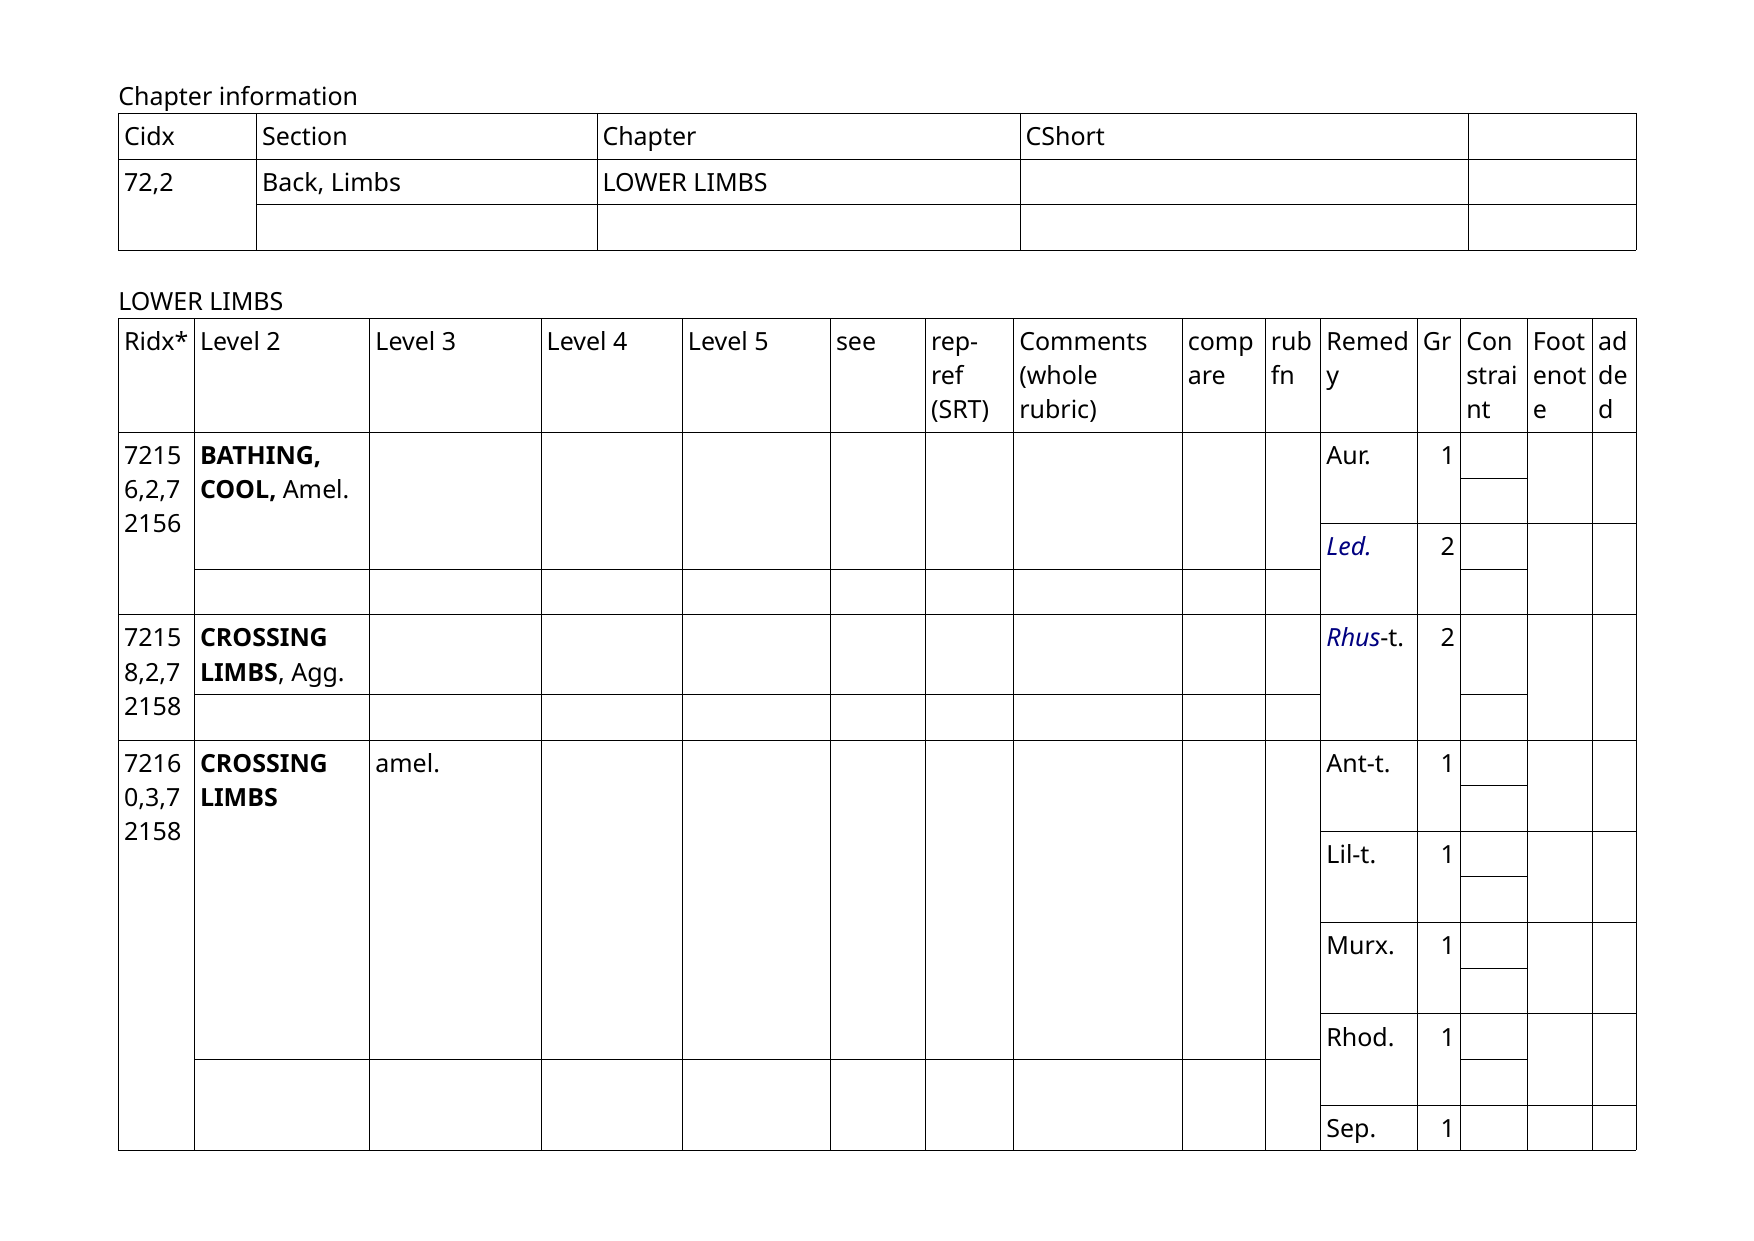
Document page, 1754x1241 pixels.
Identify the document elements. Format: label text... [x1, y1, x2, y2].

table_header [1469, 114, 1636, 158]
table_cell 1 [1418, 923, 1460, 1013]
table_cell 72160,3,72158 [119, 741, 194, 1150]
table_cell [1266, 695, 1320, 739]
table_cell [370, 695, 541, 739]
table_cell [831, 433, 925, 569]
table_cell [1183, 570, 1265, 614]
table_cell [1528, 615, 1592, 739]
table_cell crossing limbs, Agg. [195, 615, 369, 694]
table_cell [1021, 160, 1468, 204]
table_cell [1461, 786, 1527, 831]
table_cell [1593, 1014, 1636, 1104]
table_cell [1014, 570, 1182, 614]
table_cell [1461, 1060, 1527, 1104]
table_cell [1528, 1106, 1592, 1150]
table_header Level 2 [195, 319, 369, 432]
table_cell [370, 615, 541, 694]
table_header Remedy [1321, 319, 1417, 432]
table_cell [831, 1060, 925, 1150]
table_header Comments (whole rubric) [1014, 319, 1182, 432]
table_cell [1593, 923, 1636, 1013]
table_cell [1266, 615, 1320, 694]
table_cell [1593, 1106, 1636, 1150]
table_cell [542, 570, 682, 614]
table_cell [1014, 1060, 1182, 1150]
table_cell bathing, cool, Amel. [195, 433, 369, 569]
table_cell Rhod. [1321, 1014, 1417, 1104]
table_cell [1266, 570, 1320, 614]
table_header Section [257, 114, 597, 158]
table_cell [1593, 832, 1636, 922]
table_cell [831, 570, 925, 614]
table_cell [1183, 433, 1265, 569]
table_cell [1469, 205, 1636, 250]
table_cell Sep. [1321, 1106, 1417, 1150]
table_header Constraint [1461, 319, 1527, 432]
text Chapter information [118, 79, 1636, 113]
table_cell [1528, 1014, 1592, 1104]
table_cell [683, 433, 830, 569]
table_header Level 3 [370, 319, 541, 432]
table_cell [195, 570, 369, 614]
table_cell [1528, 433, 1592, 523]
table_cell [1593, 741, 1636, 831]
table_cell [683, 615, 830, 694]
table_cell [1461, 695, 1527, 739]
table_cell [195, 695, 369, 739]
table_cell Murx. [1321, 923, 1417, 1013]
table_cell [542, 433, 682, 569]
table_cell [542, 615, 682, 694]
table_cell [926, 570, 1013, 614]
table_cell [1183, 1060, 1265, 1150]
table_cell [1461, 832, 1527, 876]
table_cell 2 [1418, 615, 1460, 739]
table_cell [1266, 433, 1320, 569]
table_cell [926, 741, 1013, 1059]
table_cell [1021, 205, 1468, 250]
table_cell [1461, 433, 1527, 477]
table_cell [542, 695, 682, 739]
table_cell [926, 1060, 1013, 1150]
table_cell [683, 570, 830, 614]
table_header compare [1183, 319, 1265, 432]
table_cell [831, 741, 925, 1059]
table_cell 2 [1418, 524, 1460, 614]
table_cell [1461, 615, 1527, 694]
table_header Chapter [598, 114, 1020, 158]
table_cell Aur. [1321, 433, 1417, 523]
table_cell 72156,2,72156 [119, 433, 194, 614]
table_cell [1461, 969, 1527, 1013]
table_cell Rhus-t. [1321, 615, 1417, 739]
table_cell Back, Limbs [257, 160, 597, 204]
table_cell [1014, 695, 1182, 739]
table_cell 1 [1418, 741, 1460, 831]
table_cell [1461, 1106, 1527, 1150]
table_header added [1593, 319, 1636, 432]
table_cell [1266, 741, 1320, 1059]
table_cell [926, 695, 1013, 739]
table_cell [1014, 433, 1182, 569]
table_cell [1266, 1060, 1320, 1150]
table_cell LOWER LIMBS [598, 160, 1020, 204]
table_header CShort [1021, 114, 1468, 158]
table_header see [831, 319, 925, 432]
table_header Level 4 [542, 319, 682, 432]
table_header Footenote [1528, 319, 1592, 432]
table_cell [683, 741, 830, 1059]
table_cell [1528, 832, 1592, 922]
table_cell [1183, 741, 1265, 1059]
table_header rub fn [1266, 319, 1320, 432]
text LOWER LIMBS [118, 284, 1636, 318]
table_cell [1528, 741, 1592, 831]
table_cell amel. [370, 741, 541, 1059]
table_cell [926, 433, 1013, 569]
table_cell [1528, 524, 1592, 614]
table_cell [1461, 877, 1527, 922]
table_header Ridx* [119, 319, 194, 432]
table_cell [370, 570, 541, 614]
table_cell [542, 741, 682, 1059]
table_cell [831, 695, 925, 739]
table_cell [370, 433, 541, 569]
table_cell 1 [1418, 433, 1460, 523]
table_cell [683, 695, 830, 739]
table_cell crossing limbs [195, 741, 369, 1059]
table_cell [1461, 479, 1527, 523]
table_cell [831, 615, 925, 694]
table_cell [1461, 1014, 1527, 1059]
table_cell [1461, 741, 1527, 785]
table_cell [1593, 524, 1636, 614]
table_cell 1 [1418, 1106, 1460, 1150]
table_cell [1014, 741, 1182, 1059]
table_cell [1593, 433, 1636, 523]
table_cell [1183, 615, 1265, 694]
table_cell Ant-t. [1321, 741, 1417, 831]
table_header Level 5 [683, 319, 830, 432]
table_cell 1 [1418, 832, 1460, 922]
table_cell [1183, 695, 1265, 739]
table_header Gr [1418, 319, 1460, 432]
table_cell [1461, 524, 1527, 569]
table_cell [257, 205, 597, 250]
table_cell [370, 1060, 541, 1150]
table_cell [1461, 923, 1527, 968]
table_cell Lil-t. [1321, 832, 1417, 922]
table_cell [542, 1060, 682, 1150]
table_cell 72,2 [119, 160, 256, 250]
table_cell [195, 1060, 369, 1150]
table_cell Led. [1321, 524, 1417, 614]
table_header rep-ref (SRT) [926, 319, 1013, 432]
table_cell [1528, 923, 1592, 1013]
table_cell [1461, 570, 1527, 614]
table_cell [683, 1060, 830, 1150]
table_cell [926, 615, 1013, 694]
table_cell [598, 205, 1020, 250]
table_cell 72158,2,72158 [119, 615, 194, 739]
table_cell [1469, 160, 1636, 204]
table_cell 1 [1418, 1014, 1460, 1104]
table_cell [1593, 615, 1636, 739]
table_header Cidx [119, 114, 256, 158]
table_cell [1014, 615, 1182, 694]
